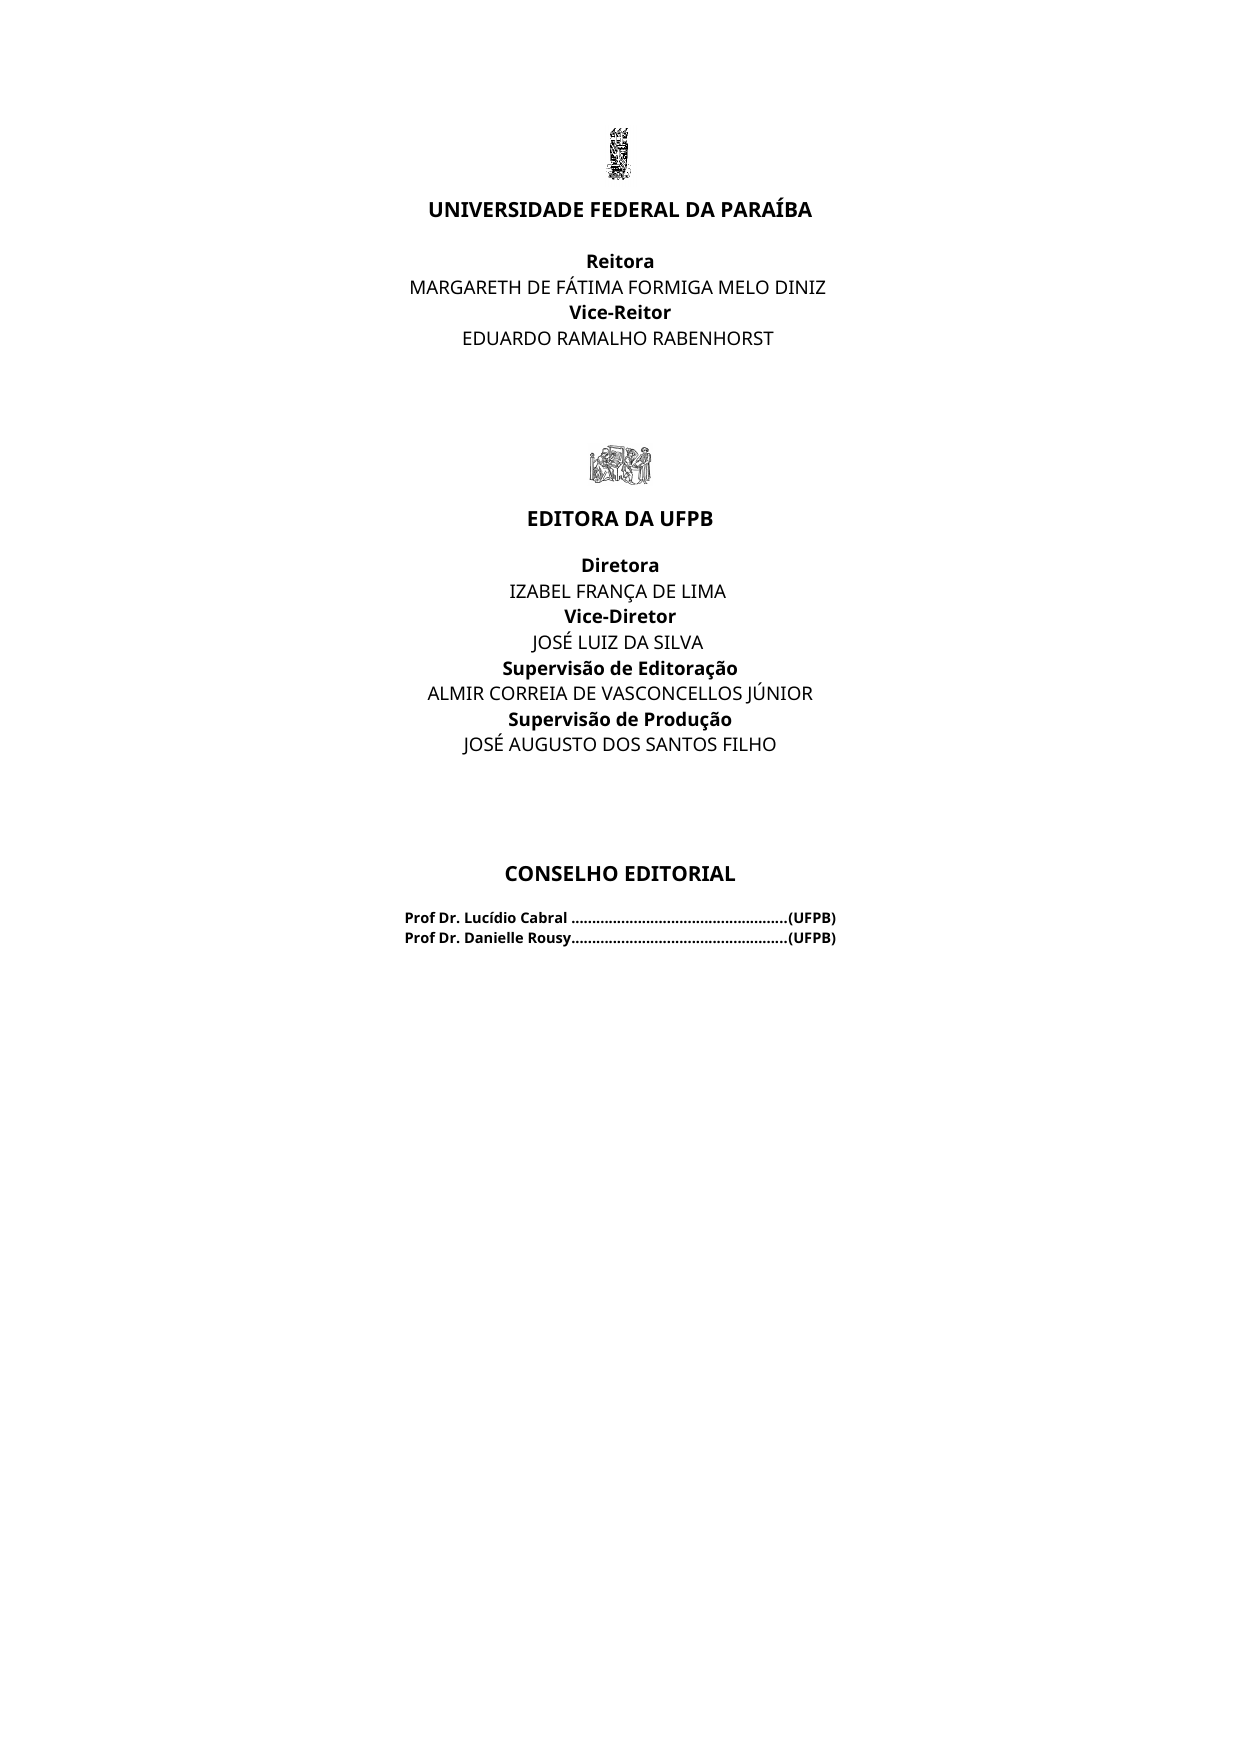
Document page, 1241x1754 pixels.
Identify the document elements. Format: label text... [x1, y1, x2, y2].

text Supervisão de Editoração [118, 655, 1122, 680]
text ALMIR CORREIA DE VASCONCELLOS JÚNIOR [118, 680, 1122, 706]
text EDITORA DA UFPB [118, 504, 1122, 533]
picture [587, 443, 653, 486]
text Supervisão de Produção [118, 706, 1122, 731]
text Vice-Diretor [118, 604, 1122, 629]
text EDUARDO RAMALHO RABENHORST [118, 325, 1122, 351]
text Diretora [118, 553, 1122, 578]
text Reitora [118, 249, 1122, 274]
text CONSELHO EDITORIAL [118, 859, 1122, 888]
picture [603, 125, 637, 187]
text UNIVERSIDADE FEDERAL DA PARAÍBA [118, 195, 1122, 223]
text IZABEL FRANÇA DE LIMA [118, 578, 1122, 604]
text JOSÉ AUGUSTO DOS SANTOS FILHO [118, 731, 1122, 757]
text JOSÉ LUIZ DA SILVA [118, 629, 1122, 655]
text Prof Dr. Danielle Rousy (UFPB) [118, 928, 1122, 947]
text MARGARETH DE FÁTIMA FORMIGA MELO DINIZ [118, 274, 1122, 300]
text Prof Dr. Lucídio Cabral (UFPB) [118, 908, 1122, 928]
text Vice-Reitor [118, 300, 1122, 325]
